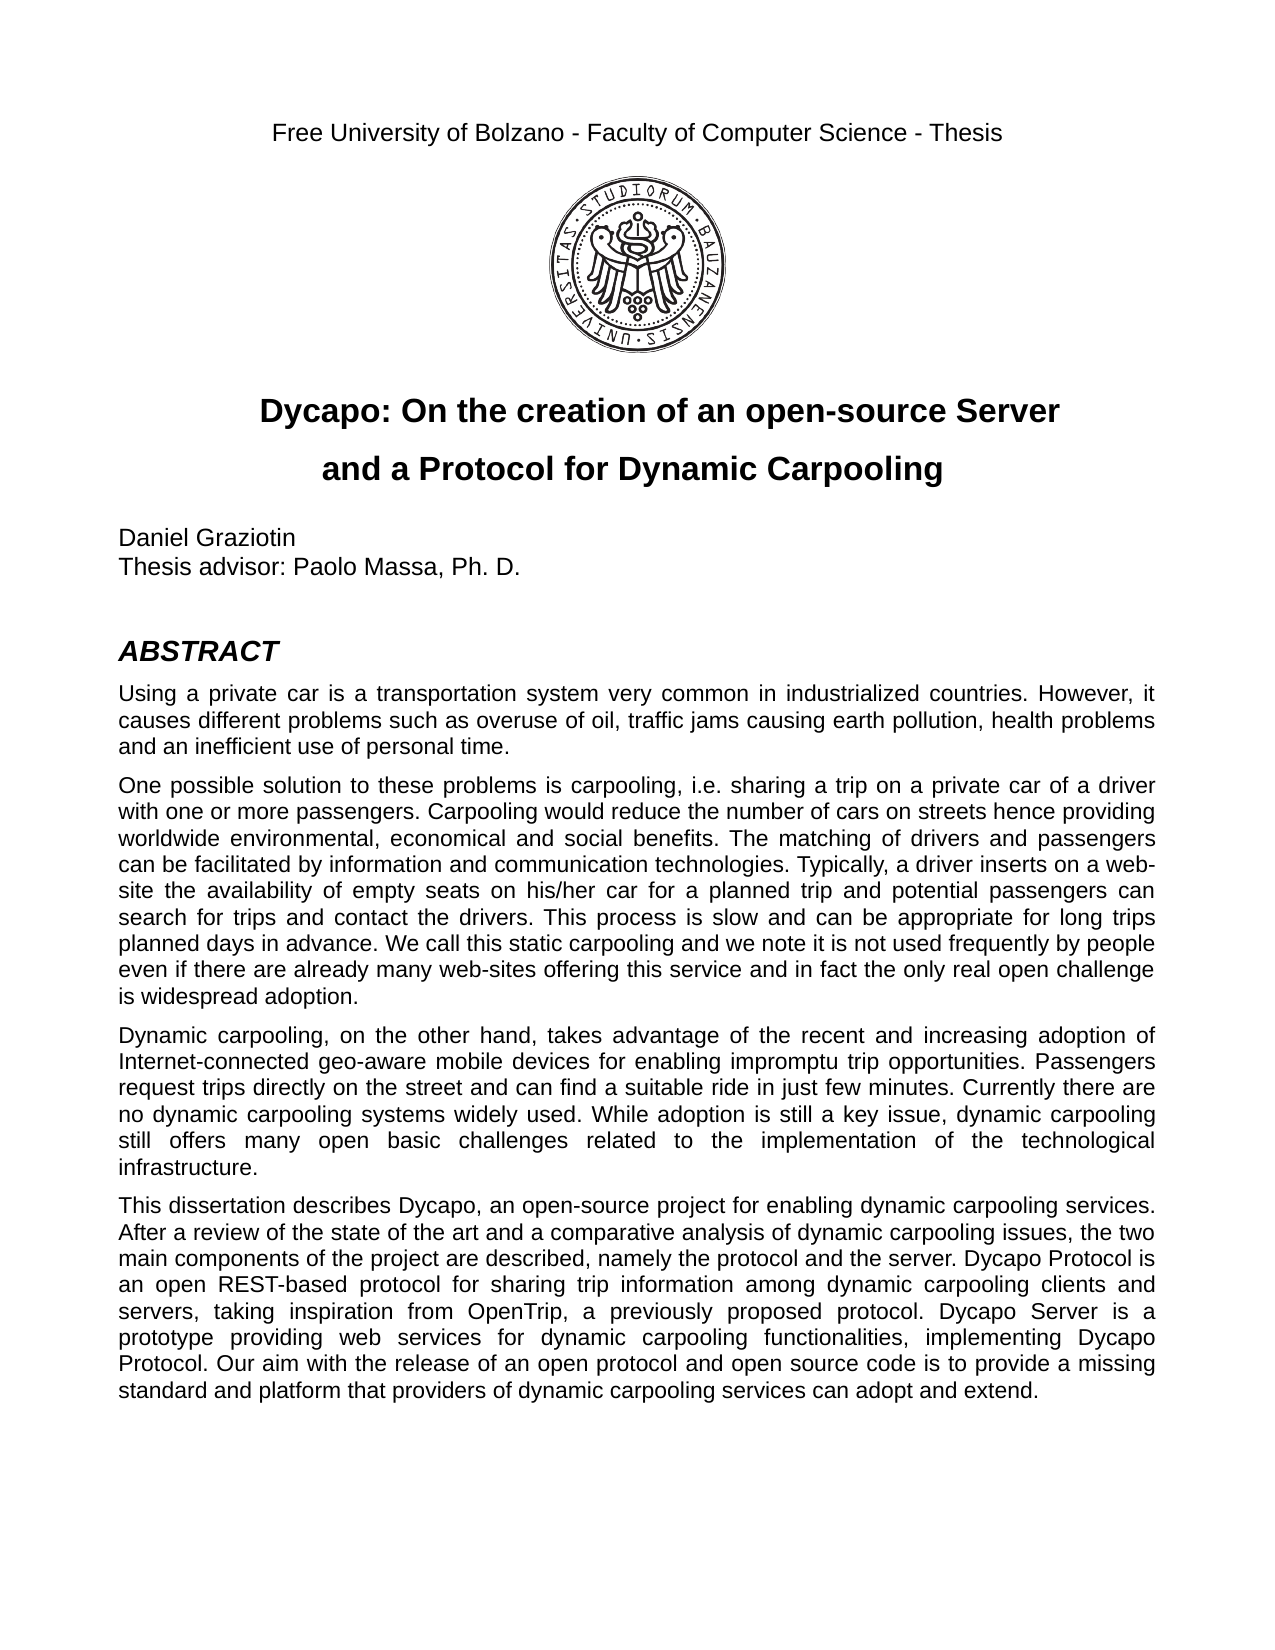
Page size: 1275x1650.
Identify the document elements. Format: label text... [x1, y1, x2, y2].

text This dissertation describes Dycapo, an open-source project for enabling dynamic carpooling services. After a review of the state of the art and a comparative analysis of dynamic carpooling issues, the two main components of the project are described, namely the protocol and the server. Dycapo Protocol is an open REST-based protocol for sharing trip information among dynamic carpooling clients and servers, taking inspiration from OpenTrip, a previously proposed protocol. Dycapo Server is a prototype providing web services for dynamic carpooling functionalities, implementing Dycapo Protocol. Our aim with the release of an open protocol and open source code is to provide a missing standard and platform that providers of dynamic carpooling services can adopt and extend. [118, 1192, 1157, 1403]
subtitle Dycapo: On the creation of an open-source Server [118, 189, 1157, 430]
text Thesis advisor: Paolo Massa, Ph. D. [118, 552, 1157, 581]
picture [549, 176, 726, 353]
subtitle and a Protocol for Dynamic Carpooling [118, 449, 1157, 488]
text Using a private car is a transportation system very common in industrialized countries. However, it causes different problems such as overuse of oil, traffic jams causing earth pollution, health problems and an inefficient use of personal time. [118, 680, 1157, 759]
text Daniel Graziotin [118, 523, 1157, 552]
subtitle ABSTRACT [118, 634, 1157, 668]
text Dynamic carpooling, on the other hand, takes advantage of the recent and increasing adoption of Internet-connected geo-aware mobile devices for enabling impromptu trip opportunities. Passengers request trips directly on the street and can find a suitable ride in just few minutes. Currently there are no dynamic carpooling systems widely used. While adoption is still a key issue, dynamic carpooling still offers many open basic challenges related to the implementation of the technological infrastructure. [118, 1022, 1157, 1180]
text One possible solution to these problems is carpooling, i.e. sharing a trip on a private car of a driver with one or more passengers. Carpooling would reduce the number of cars on streets hence providing worldwide environmental, economical and social benefits. The matching of drivers and passengers can be facilitated by information and communication technologies. Typically, a driver inserts on a web-site the availability of empty seats on his/her car for a planned trip and potential passengers can search for trips and contact the drivers. This process is slow and can be appropriate for long trips planned days in advance. We call this static carpooling and we note it is not used frequently by people even if there are already many web-sites offering this service and in fact the only real open challenge is widespread adoption. [118, 772, 1157, 1009]
